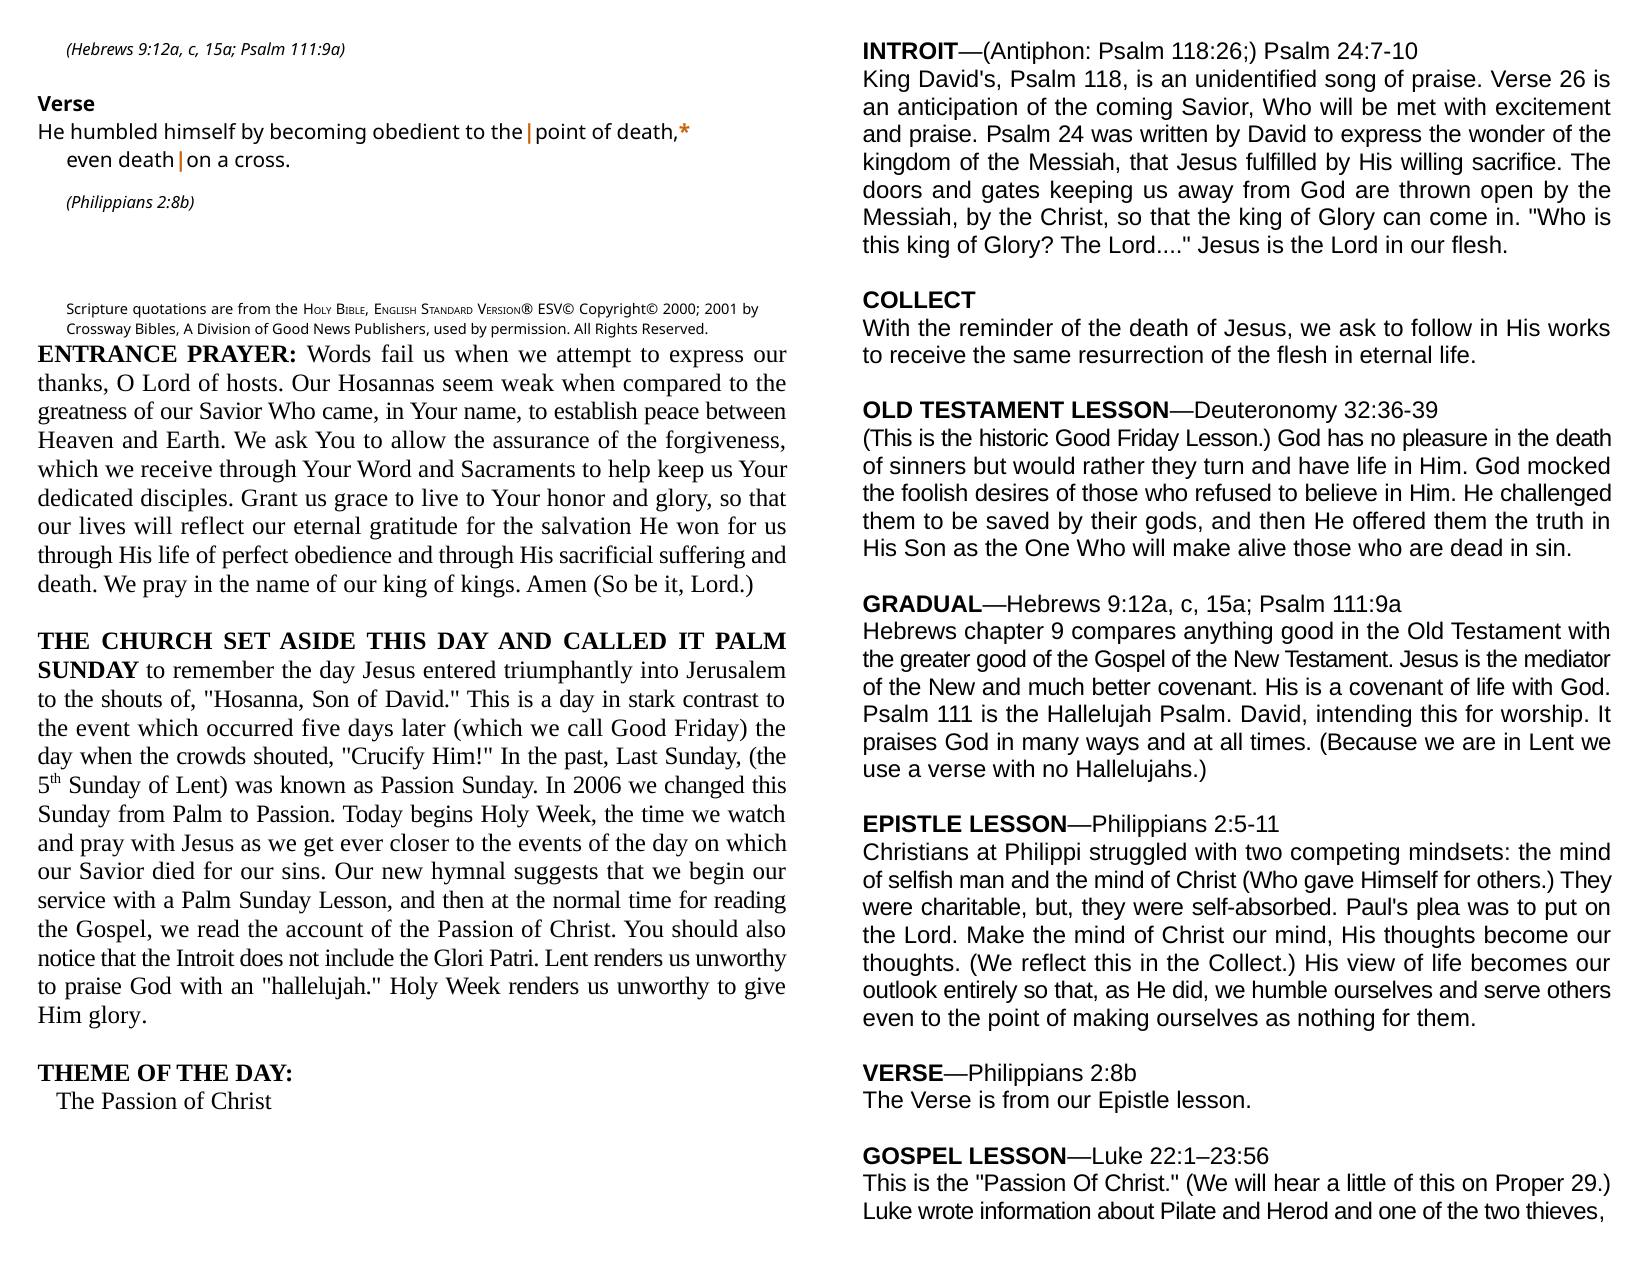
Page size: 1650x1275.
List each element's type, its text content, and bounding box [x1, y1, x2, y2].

text He humbled himself by becoming obedient to the|point of death,* [37, 117, 787, 146]
text VERSE—Philippians 2:8b [862, 1059, 1612, 1086]
text GRADUAL—Hebrews 9:12a, c, 15a; Psalm 111:9a [862, 589, 1612, 617]
text ENTRANCE PRAYER: Words fail us when we attempt to express our thanks, O Lord of hosts. Our Hosannas seem weak when compared to the greatness of our Savior Who came, in Your name, to establish peace between Heaven and Earth. We ask You to allow the assurance of the forgiveness, which we receive through Your Word and Sacraments to help keep us Your dedicated disciples. Grant us grace to live to Your honor and glory, so that our lives will reflect our eternal gratitude for the salvation He won for us through His life of perfect obedience and through His sacrificial suffering and death. We pray in the name of our king of kings. Amen (So be it, Lord.) [37, 339, 787, 598]
text Verse [37, 89, 787, 117]
text King David's, Psalm 118, is an unidentified song of praise. Verse 26 is an anticipation of the coming Savior, Who will be met with excitement and praise. Psalm 24 was written by David to express the wonder of the kingdom of the Messiah, that Jesus fulfilled by His willing sacrifice. The doors and gates keeping us away from God are thrown open by the Messiah, by the Christ, so that the king of Glory can come in. "Who is this king of Glory? The Lord...." Jesus is the Lord in our flesh. [862, 65, 1612, 258]
text Hebrews chapter 9 compares anything good in the Old Testament with the greater good of the Gospel of the New Testament. Jesus is the mediator of the New and much better covenant. His is a covenant of life with God. Psalm 111 is the Hallelujah Psalm. David, intending this for worship. It praises God in many ways and at all times. (Because we are in Lent we use a verse with no Hallelujahs.) [862, 617, 1612, 783]
text With the reminder of the death of Jesus, we ask to follow in His works to receive the same resurrection of the flesh in eternal life. [862, 313, 1612, 369]
text (Philippians 2:8b) [66, 191, 787, 214]
text GOSPEL LESSON—Luke 22:1‒23:56 [862, 1142, 1612, 1169]
text THEME OF THE DAY: [37, 1058, 787, 1086]
text even death|on a cross. [66, 146, 787, 174]
text COLLECT [862, 286, 1612, 313]
text This is the "Passion Of Christ." (We will hear a little of this on Proper 29.) Luke wrote information about Pilate and Herod and one of the two thieves, [862, 1169, 1612, 1224]
text The Verse is from our Epistle lesson. [862, 1086, 1612, 1114]
text THE CHURCH SET ASIDE THIS DAY AND CALLED IT PALM SUNDAY to remember the day Jesus entered triumphantly into Jerusalem to the shouts of, "Hosanna, Son of David." This is a day in stark contrast to the event which occurred five days later (which we call Good Friday) the day when the crowds shouted, "Crucify Him!" In the past, Last Sunday, (the 5th Sunday of Lent) was known as Passion Sunday. In 2006 we changed this Sunday from Palm to Passion. Today begins Holy Week, the time we watch and pray with Jesus as we get ever closer to the events of the day on which our Savior died for our sins. Our new hymnal suggests that we begin our service with a Palm Sunday Lesson, and then at the normal time for reading the Gospel, we read the account of the Passion of Christ. You should also notice that the Introit does not include the Glori Patri. Lent renders us unworthy to praise God with an "hallelujah." Holy Week renders us unworthy to give Him glory. [37, 626, 787, 1029]
text Christians at Philippi struggled with two competing mindsets: the mind of selfish man and the mind of Christ (Who gave Himself for others.) They were charitable, but, they were self-absorbed. Paul's plea was to put on the Lord. Make the mind of Christ our mind, His thoughts become our thoughts. (We reflect this in the Collect.) His view of life becomes our outlook entirely so that, as He did, we humble ourselves and serve others even to the point of making ourselves as nothing for them. [862, 838, 1612, 1031]
text INTROIT—(Antiphon: Psalm 118:26;) Psalm 24:7-10 [862, 37, 1612, 65]
text OLD TESTAMENT LESSON—Deuteronomy 32:36-39 [862, 396, 1612, 424]
text (This is the historic Good Friday Lesson.) God has no pleasure in the death of sinners but would rather they turn and have life in Him. God mocked the foolish desires of those who refused to believe in Him. He challenged them to be saved by their gods, and then He offered them the truth in His Son as the One Who will make alive those who are dead in sin. [862, 424, 1612, 562]
text The Passion of Christ [37, 1086, 787, 1115]
text Scripture quotations are from the Holy Bible, English Standard Version® ESV© Copyright© 2000; 2001 by Crossway Bibles, A Division of Good News Publishers, used by permission. All Rights Reserved. [66, 299, 759, 339]
text (Hebrews 9:12a, c, 15a; Psalm 111:9a) [66, 37, 787, 60]
text EPISTLE LESSON—Philippians 2:5-11 [862, 810, 1612, 838]
